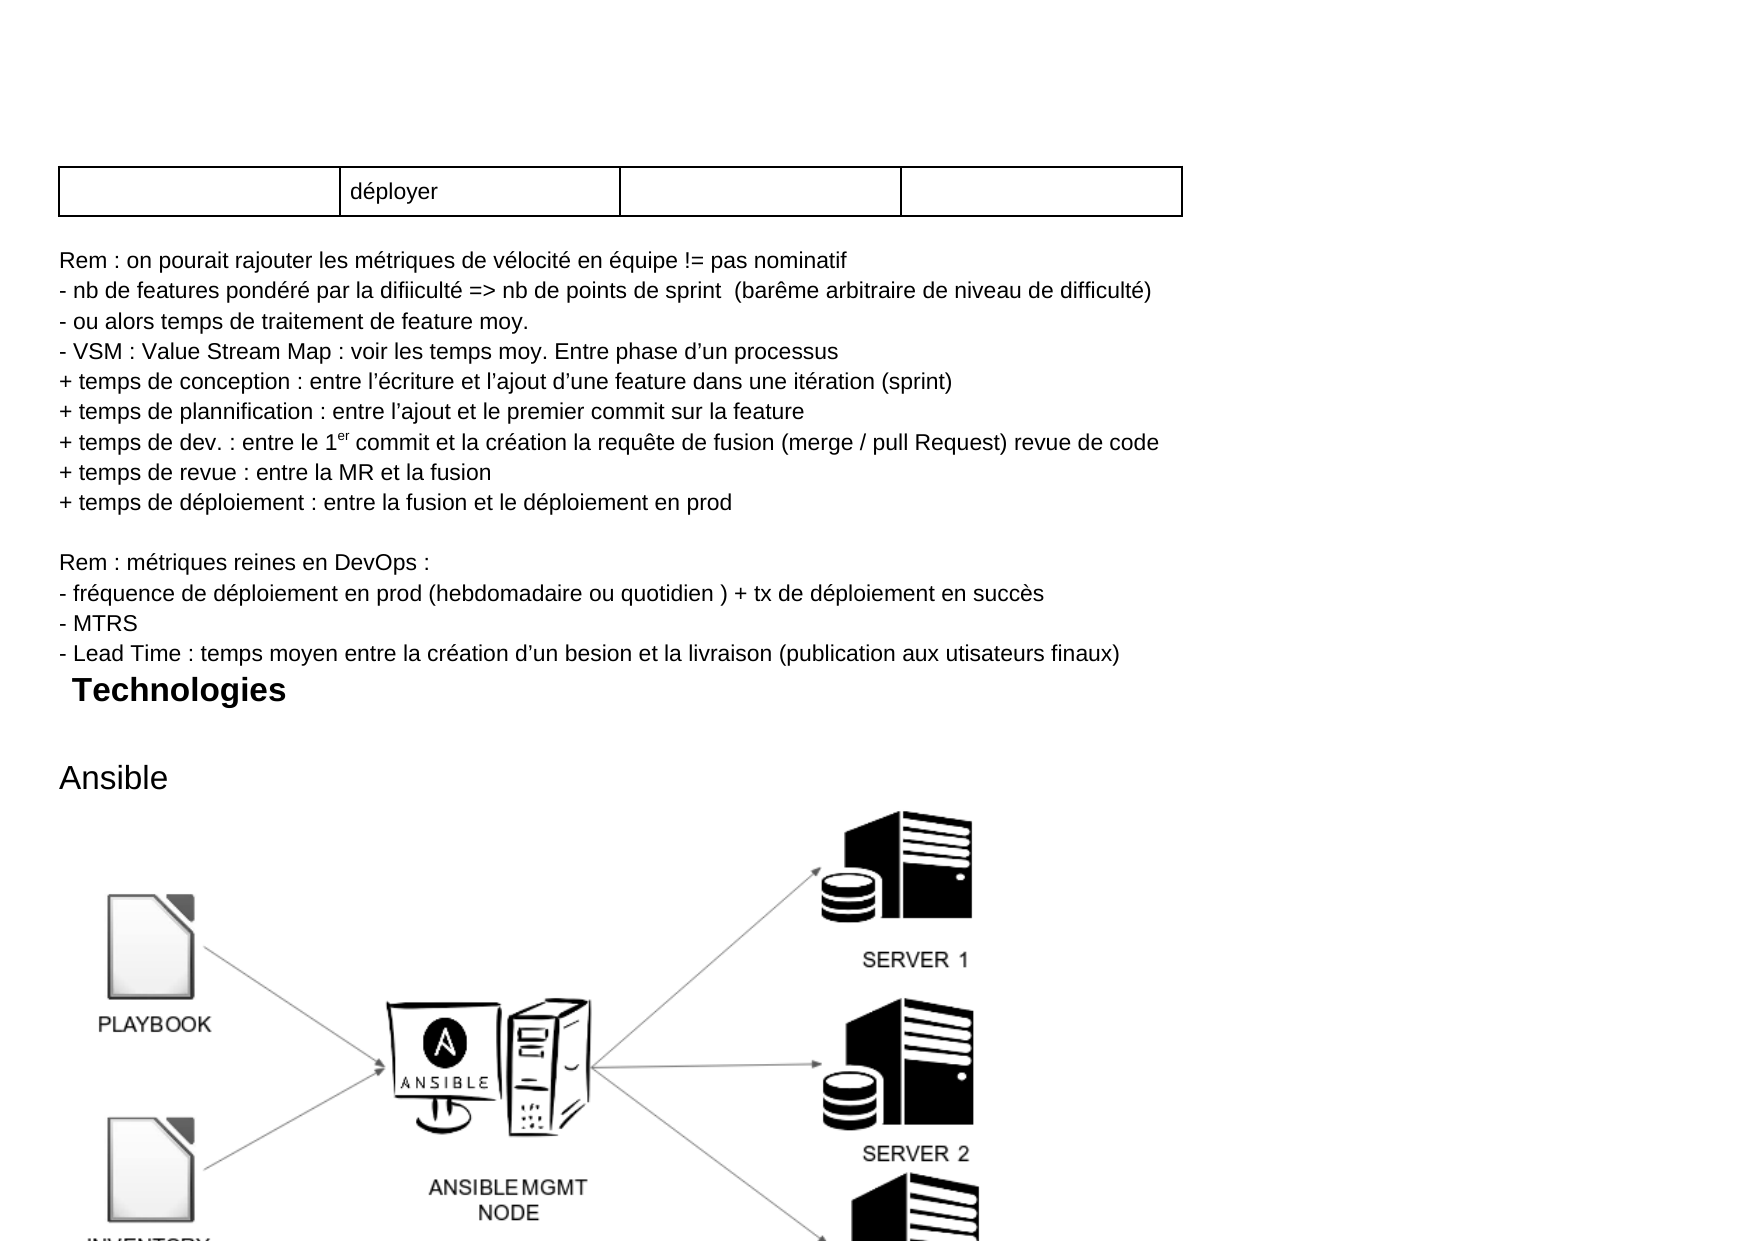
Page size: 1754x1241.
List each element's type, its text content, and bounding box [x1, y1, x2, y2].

table_cell [902, 168, 1181, 215]
text - fréquence de déploiement en prod (hebdomadaire ou quotidien ) + tx de déploiement en succès [59, 579, 1695, 606]
picture [46, 796, 1024, 1241]
text - Lead Time : temps moyen entre la création d’un besion et la livraison (publication aux utisateurs finaux) [59, 640, 1695, 666]
text Rem : on pourait rajouter les métriques de vélocité en équipe != pas nominatif [59, 247, 1695, 273]
text - nb de features pondéré par la difiiculté => nb de points de sprint (barême arbitraire de niveau de difficulté) [59, 277, 1695, 304]
text Ansible [59, 758, 1695, 797]
text - VSM : Value Stream Map : voir les temps moy. Entre phase d’un processus [59, 338, 1695, 364]
text + temps de plannification : entre l’ajout et le premier commit sur la feature [59, 398, 1695, 424]
text - MTRS [59, 610, 1695, 636]
text Technologies [59, 670, 1695, 708]
text + temps de revue : entre la MR et la fusion [59, 459, 1695, 485]
table_cell déployer [341, 168, 619, 215]
text + temps de conception : entre l’écriture et l’ajout d’une feature dans une itération (sprint) [59, 368, 1695, 394]
text + temps de dev. : entre le 1er commit et la création la requête de fusion (merge / pull Request) revue de code [59, 428, 1695, 455]
text - ou alors temps de traitement de feature moy. [59, 308, 1695, 334]
text Rem : métriques reines en DevOps : [59, 549, 1695, 576]
table_cell [60, 168, 339, 215]
table_cell [621, 168, 900, 215]
text + temps de déploiement : entre la fusion et le déploiement en prod [59, 489, 1695, 515]
